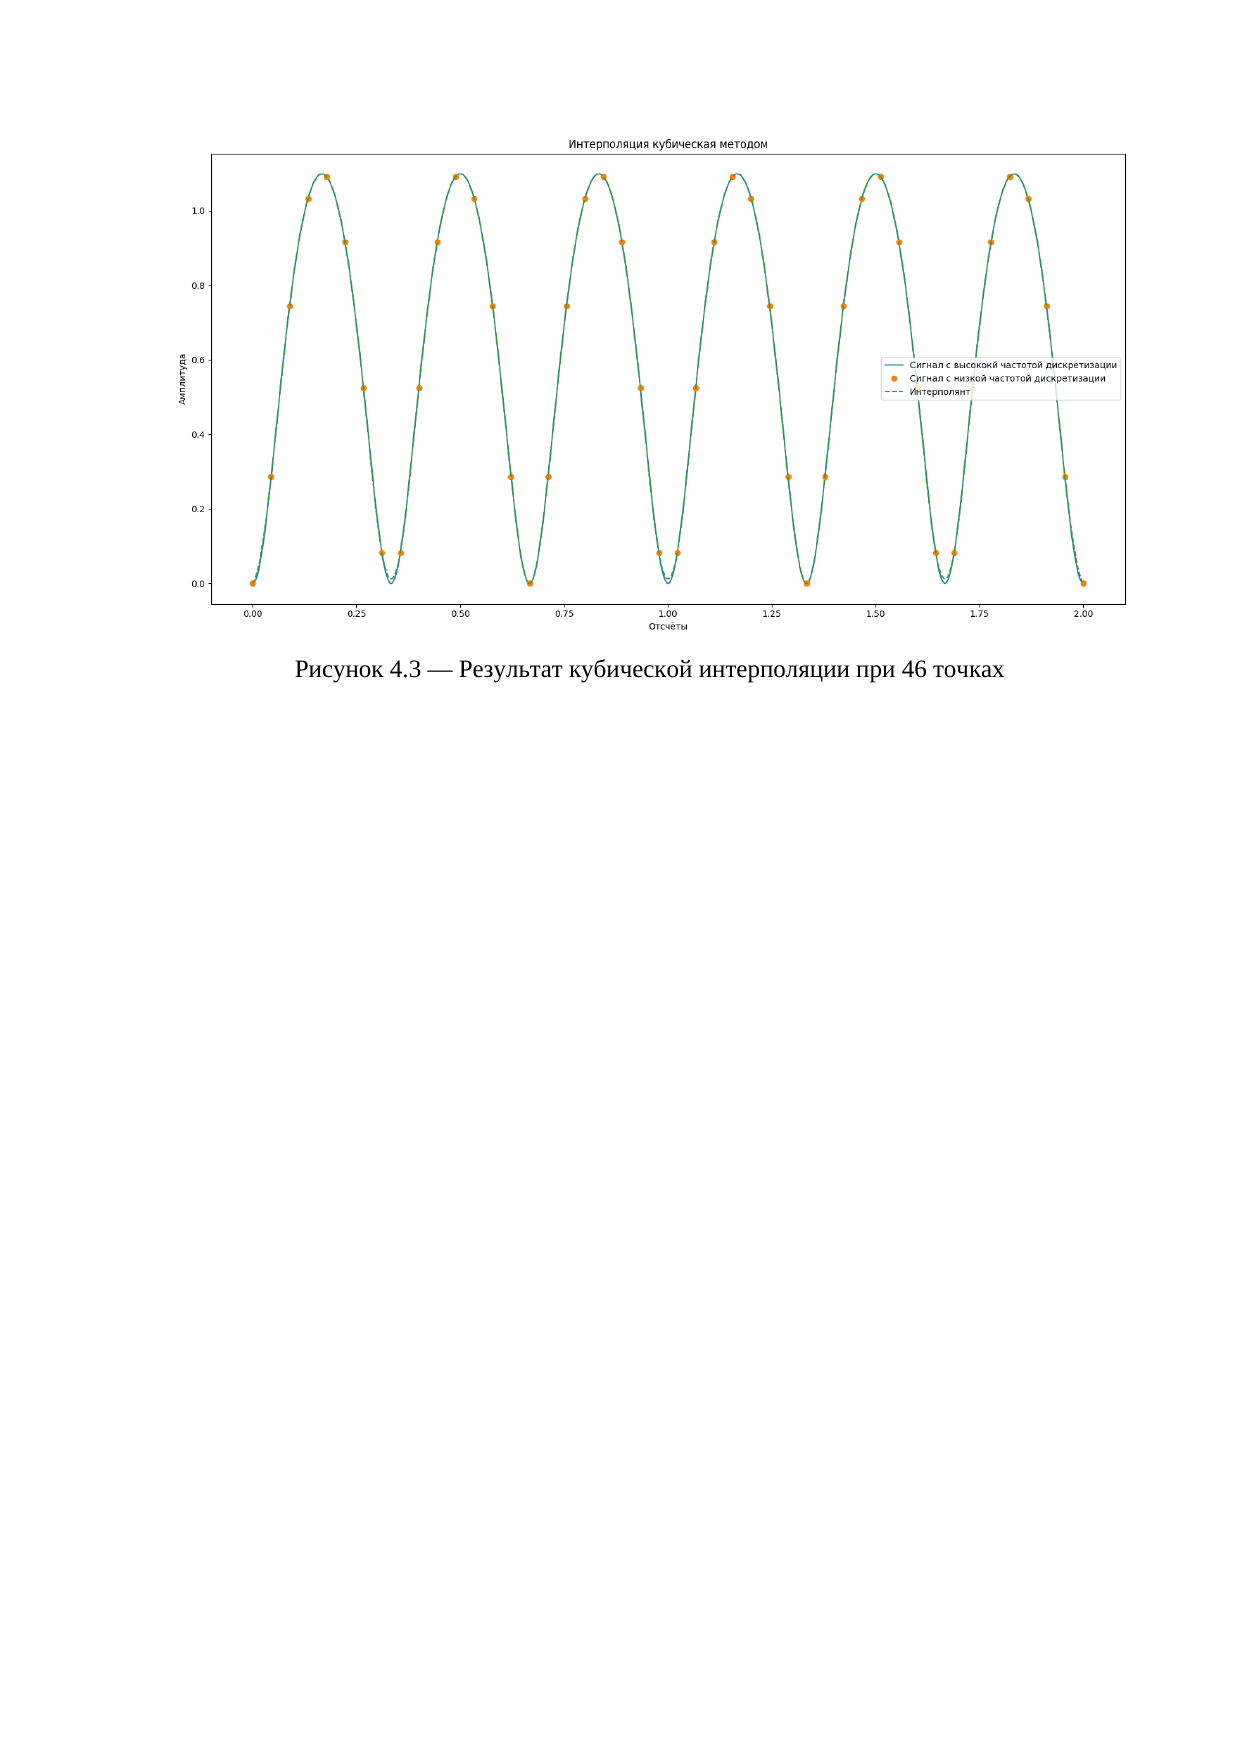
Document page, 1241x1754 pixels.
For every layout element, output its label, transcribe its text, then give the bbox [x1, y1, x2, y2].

text Рисунок 4.3 — Результат кубической интерполяции при 46 точках [148, 640, 1152, 682]
picture [147, 128, 1152, 640]
text [148, 118, 1152, 128]
